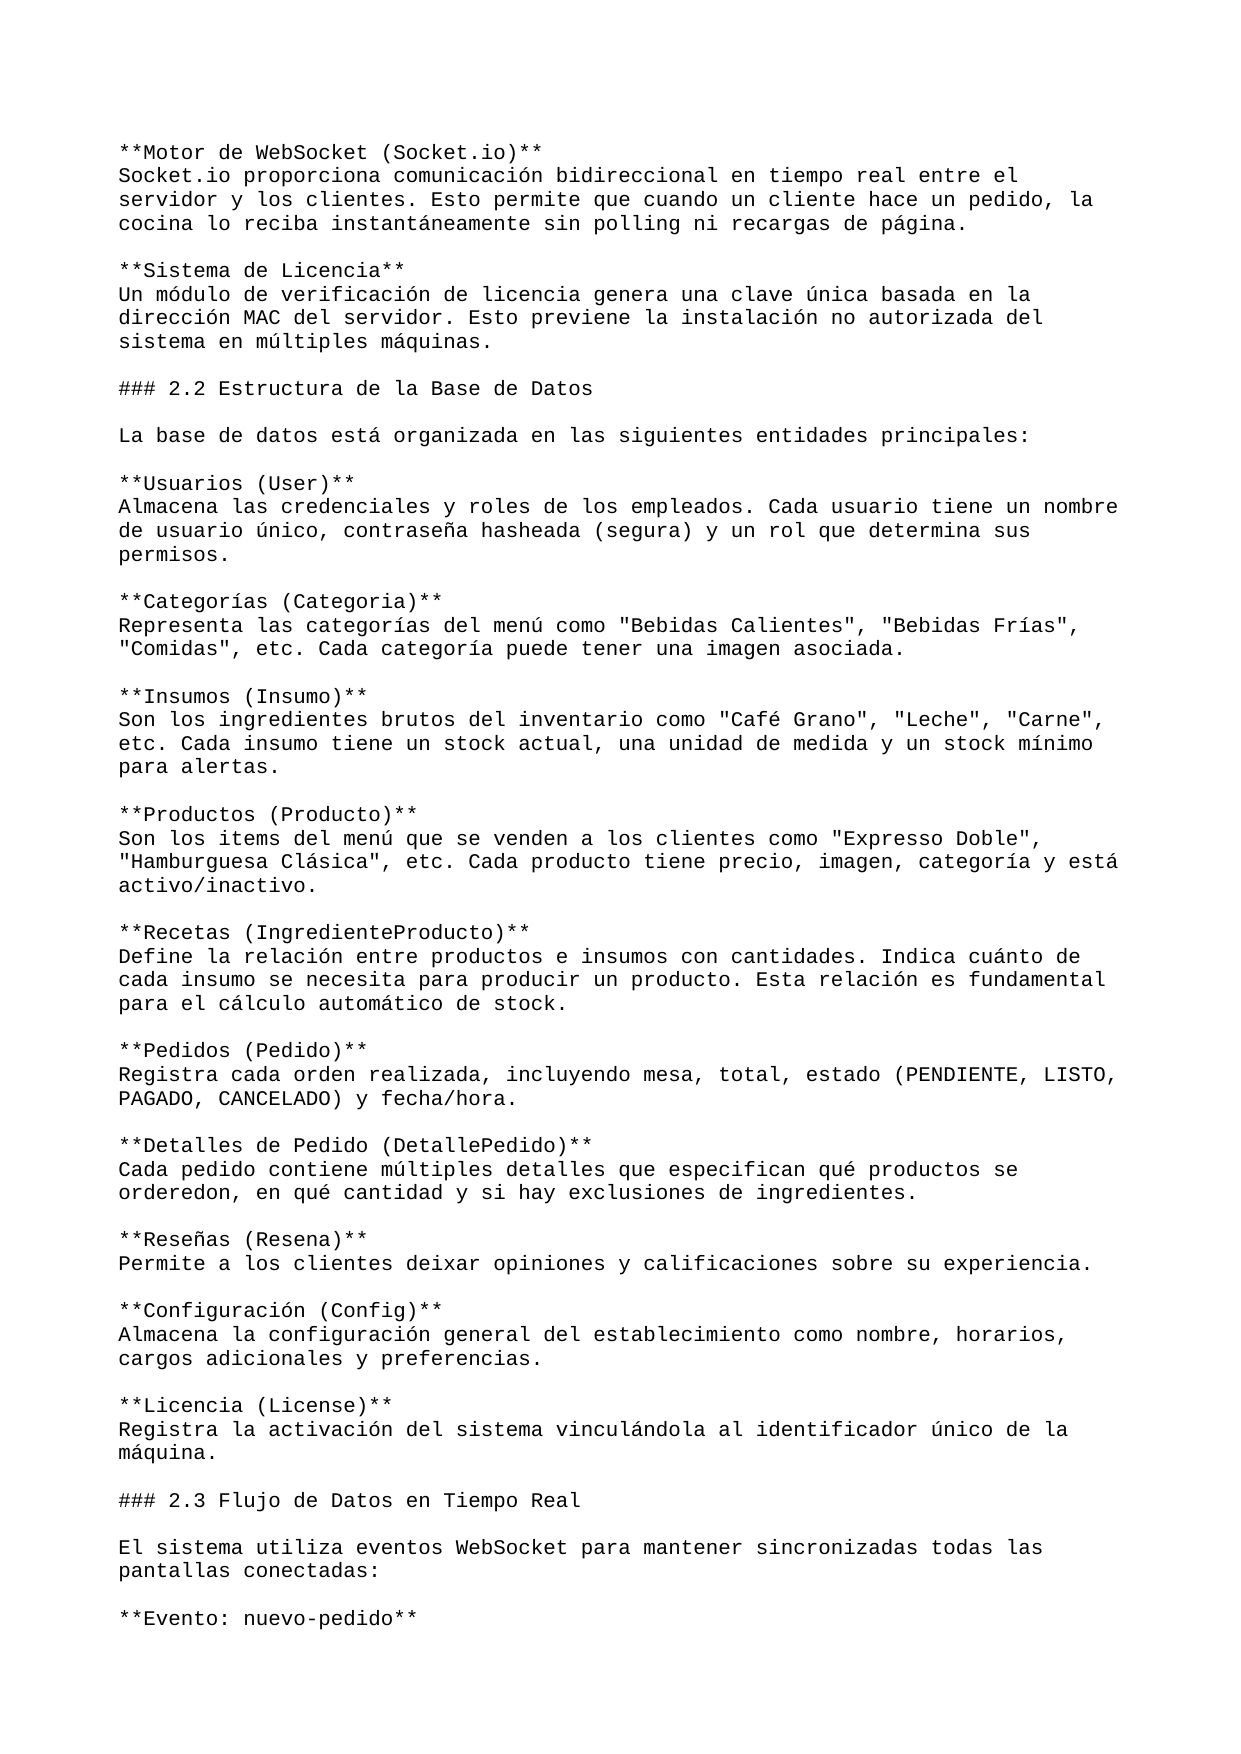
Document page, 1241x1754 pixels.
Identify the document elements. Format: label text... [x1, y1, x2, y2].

text **Usuarios (User)** [118, 473, 1122, 496]
text Socket.io proporciona comunicación bidireccional en tiempo real entre el servidor y los clientes. Esto permite que cuando un cliente hace un pedido, la cocina lo reciba instantáneamente sin polling ni recargas de página. [118, 165, 1122, 236]
text **Sistema de Licencia** [118, 260, 1122, 284]
text Permite a los clientes deixar opiniones y calificaciones sobre su experiencia. [118, 1253, 1122, 1277]
text Registra cada orden realizada, incluyendo mesa, total, estado (PENDIENTE, LISTO, PAGADO, CANCELADO) y fecha/hora. [118, 1064, 1122, 1111]
text **Insumos (Insumo)** [118, 686, 1122, 709]
text **Reseñas (Resena)** [118, 1229, 1122, 1253]
text Cada pedido contiene múltiples detalles que especifican qué productos se orderedon, en qué cantidad y si hay exclusiones de ingredientes. [118, 1158, 1122, 1206]
text **Configuración (Config)** [118, 1300, 1122, 1324]
text Almacena la configuración general del establecimiento como nombre, horarios, cargos adicionales y preferencias. [118, 1324, 1122, 1371]
text **Productos (Producto)** [118, 804, 1122, 827]
text La base de datos está organizada en las siguientes entidades principales: [118, 426, 1122, 449]
text Registra la activación del sistema vinculándola al identificador único de la máquina. [118, 1419, 1122, 1466]
text Define la relación entre productos e insumos con cantidades. Indica cuánto de cada insumo se necesita para producir un producto. Esta relación es fundamental para el cálculo automático de stock. [118, 946, 1122, 1017]
text Son los items del menú que se venden a los clientes como "Expresso Doble", "Hamburguesa Clásica", etc. Cada producto tiene precio, imagen, categoría y está activo/inactivo. [118, 827, 1122, 898]
text Representa las categorías del menú como "Bebidas Calientes", "Bebidas Frías", "Comidas", etc. Cada categoría puede tener una imagen asociada. [118, 615, 1122, 662]
text **Licencia (License)** [118, 1395, 1122, 1419]
text Son los ingredientes brutos del inventario como "Café Grano", "Leche", "Carne", etc. Cada insumo tiene un stock actual, una unidad de medida y un stock mínimo para alertas. [118, 709, 1122, 780]
text **Recetas (IngredienteProducto)** [118, 922, 1122, 946]
text **Motor de WebSocket (Socket.io)** [118, 142, 1122, 165]
text ### 2.3 Flujo de Datos en Tiempo Real [118, 1489, 1122, 1513]
text **Categorías (Categoria)** [118, 591, 1122, 615]
text ### 2.2 Estructura de la Base de Datos [118, 378, 1122, 402]
text Un módulo de verificación de licencia genera una clave única basada en la dirección MAC del servidor. Esto previene la instalación no autorizada del sistema en múltiples máquinas. [118, 284, 1122, 354]
text Almacena las credenciales y roles de los empleados. Cada usuario tiene un nombre de usuario único, contraseña hasheada (segura) y un rol que determina sus permisos. [118, 496, 1122, 567]
text **Pedidos (Pedido)** [118, 1040, 1122, 1064]
text El sistema utiliza eventos WebSocket para mantener sincronizadas todas las pantallas conectadas: [118, 1537, 1122, 1584]
text **Detalles de Pedido (DetallePedido)** [118, 1135, 1122, 1158]
text **Evento: nuevo-pedido** [118, 1608, 1122, 1631]
